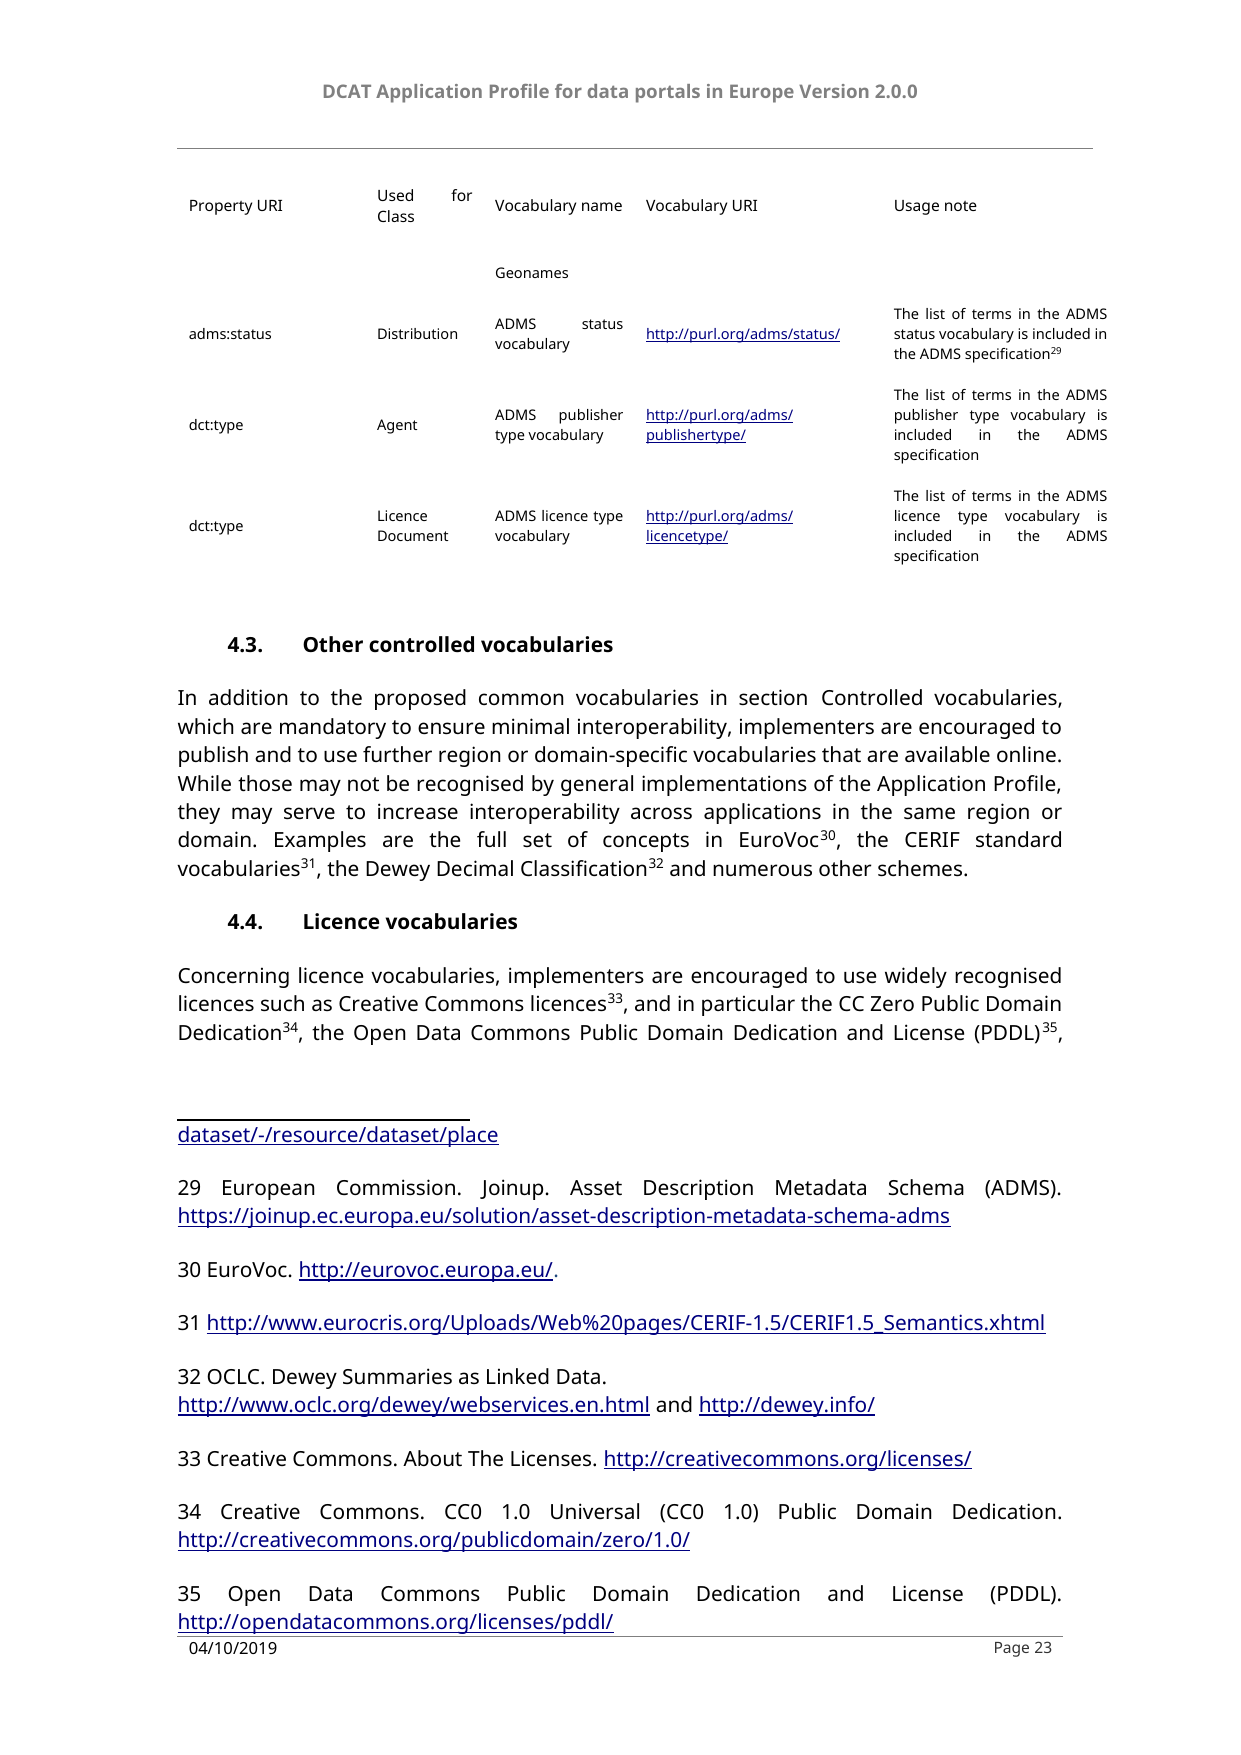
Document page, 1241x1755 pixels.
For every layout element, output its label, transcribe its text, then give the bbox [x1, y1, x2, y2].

table_cell Agent [366, 375, 483, 475]
text http://www.eurocris.org/Uploads/Web%20pages/CERIF-1.5/CERIF1.5_Semantics.xhtml [177, 1308, 1063, 1337]
text Creative Commons. About The Licenses. http://creativecommons.org/licenses/ [177, 1444, 1063, 1472]
subtitle Licence vocabularies [227, 907, 1063, 936]
table_header Vocabulary name [484, 179, 634, 252]
text Open Data Commons Public Domain Dedication and License (PDDL). http://opendatacommons.org/licenses/pddl/ [177, 1579, 1063, 1636]
table_cell The list of terms in the ADMS status vocabulary is included in the ADMS specification [883, 294, 1118, 374]
table_cell ADMS status vocabulary [484, 294, 634, 374]
table_cell [883, 253, 1118, 293]
subtitle Other controlled vocabularies [227, 630, 1063, 658]
text Creative Commons. CC0 1.0 Universal (CC0 1.0) Public Domain Dedication. http://creativecommons.org/publicdomain/zero/1.0/ [177, 1497, 1063, 1554]
table_cell http://purl.org/adms/licencetype/ [635, 476, 882, 576]
table_cell The list of terms in the ADMS licence type vocabulary is included in the ADMS specification [883, 476, 1118, 576]
table_header Property URI [178, 179, 365, 252]
table_cell ADMS licence type vocabulary [484, 476, 634, 576]
table_cell [635, 253, 882, 293]
text In addition to the proposed common vocabularies in section 5.2, which are mandatory to ensure minimal interoperability, implementers are encouraged to publish and to use further region or domain-specific vocabularies that are available online. While those may not be recognised by general implementations of the Application Profile, they may serve to increase interoperability across applications in the same region or domain. Examples are the full set of concepts in EuroVoc, the CERIF standard vocabularies, the Dewey Decimal Classification and numerous other schemes. [177, 683, 1063, 882]
table_cell [366, 253, 483, 293]
table_cell dct:type [178, 476, 365, 576]
text Concerning licence vocabularies, implementers are encouraged to use widely recognised licences such as Creative Commons licences, and in particular the CC Zero Public Domain Dedication, the Open Data Commons Public Domain Dedication and License (PDDL), the ISA Open Metadata Licence, the European Union Public Licence (EUPL) or an open government licence such as the UK Open Government Licence. [177, 961, 1063, 1046]
table_cell [178, 253, 365, 293]
table_header Used for Class [366, 179, 483, 252]
table_cell dct:type [178, 375, 365, 475]
table_cell Distribution [366, 294, 483, 374]
table_cell Licence Document [366, 476, 483, 576]
table_cell EU Vocabularies Continents Named Authority List, EU Vocabularies Countries Named Authority List, EU Vocabularies Places Named Authority List, Geonames [484, 253, 634, 293]
table_cell http://purl.org/adms/status/ [635, 294, 882, 374]
table_cell ADMS publisher type vocabulary [484, 375, 634, 475]
table_cell http://purl.org/adms/publishertype/ [635, 375, 882, 475]
table_cell adms:status [178, 294, 365, 374]
text EuroVoc. http://eurovoc.europa.eu/. [177, 1255, 1063, 1283]
text OCLC. Dewey Summaries as Linked Data. http://www.oclc.org/dewey/webservices.en.html and http://dewey.info/ [177, 1362, 1063, 1419]
table_header Usage note [883, 179, 1118, 252]
table_cell The list of terms in the ADMS publisher type vocabulary is included in the ADMS specification [883, 375, 1118, 475]
table_header Vocabulary URI [635, 179, 882, 252]
